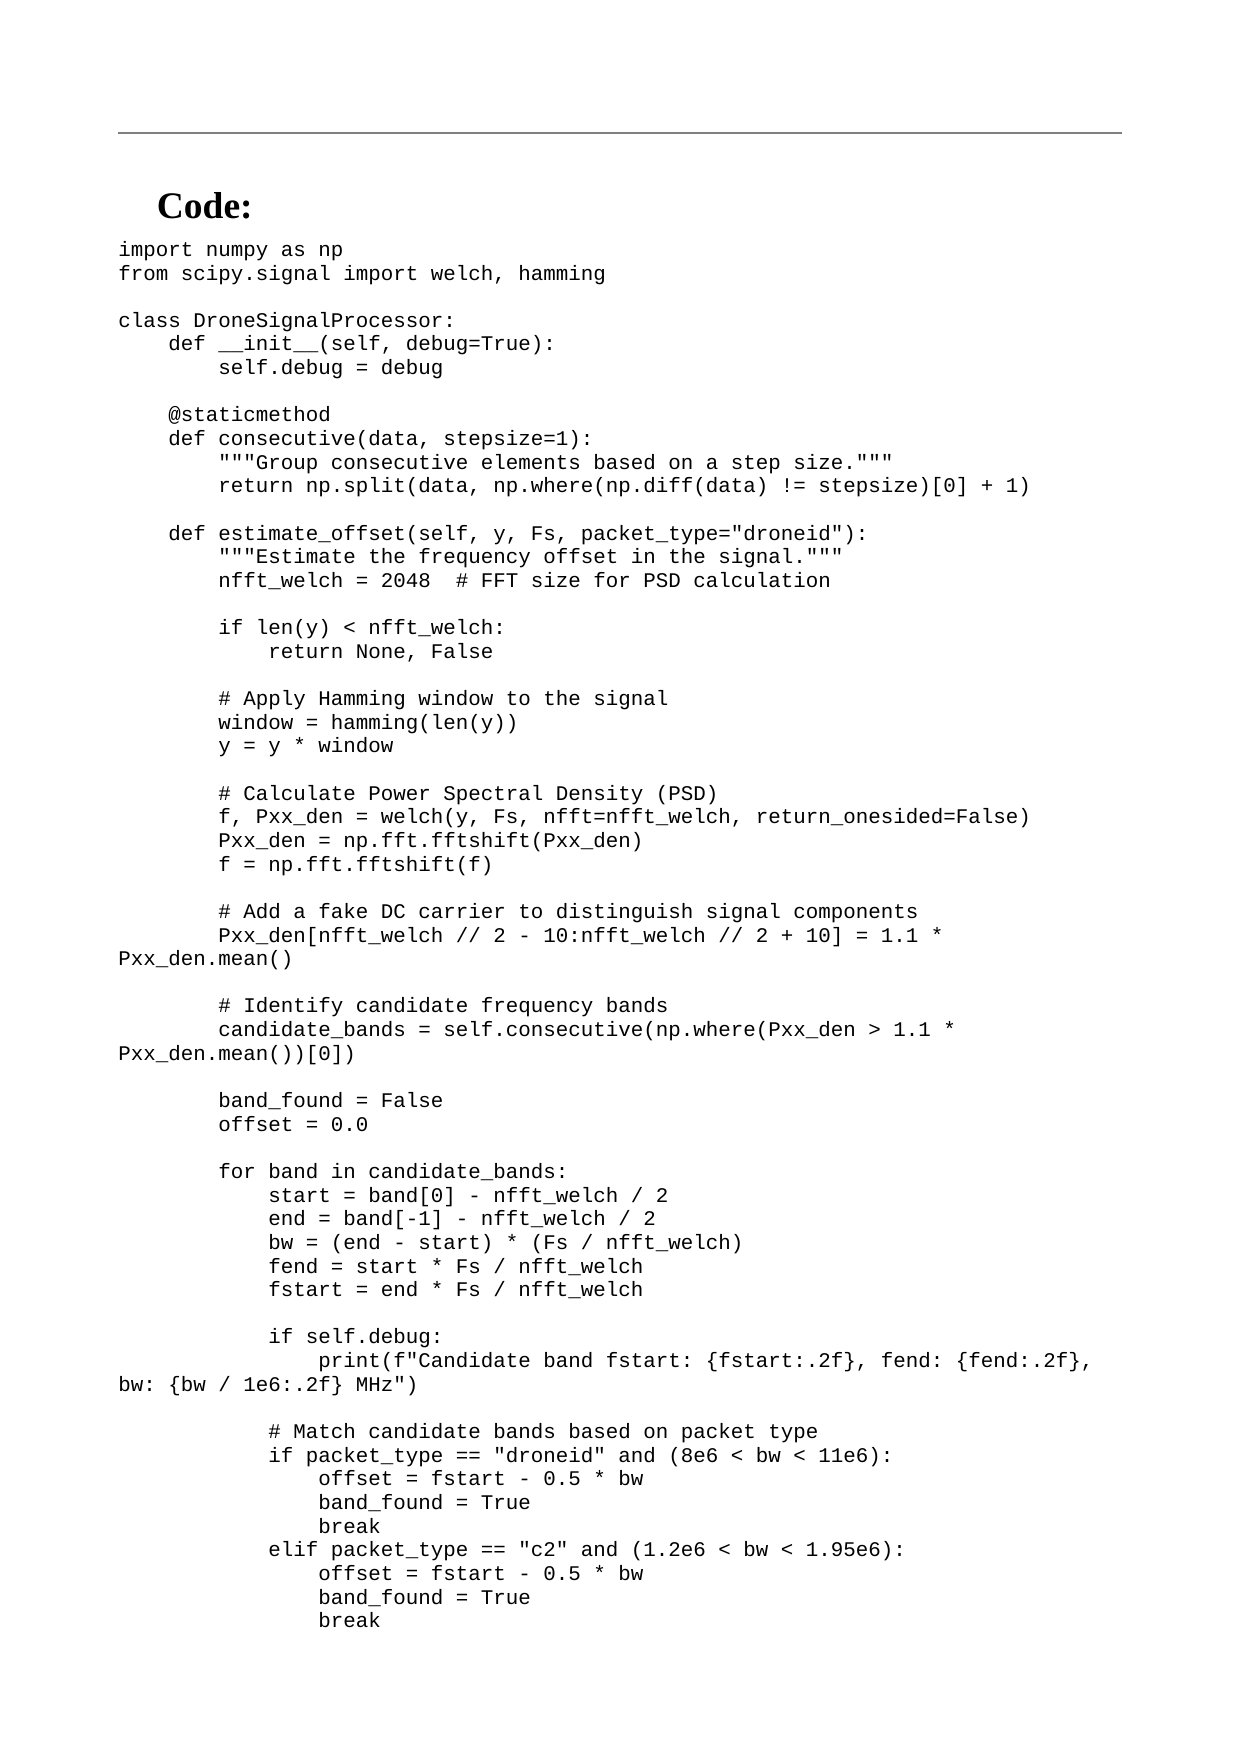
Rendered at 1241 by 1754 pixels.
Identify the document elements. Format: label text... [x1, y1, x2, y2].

text fstart = end * Fs / nfft_welch [118, 1279, 1122, 1303]
text return None, False [118, 641, 1122, 664]
text window = hamming(len(y)) [118, 712, 1122, 735]
text band_found = False [118, 1090, 1122, 1114]
text def consecutive(data, stepsize=1): [118, 428, 1122, 452]
text fend = start * Fs / nfft_welch [118, 1256, 1122, 1279]
text Pxx_den[nfft_welch // 2 - 10:nfft_welch // 2 + 10] = 1.1 * Pxx_den.mean() [118, 924, 1122, 972]
text if len(y) < nfft_welch: [118, 617, 1122, 641]
text # Apply Hamming window to the signal [118, 688, 1122, 712]
text nfft_welch = 2048 # FFT size for PSD calculation [118, 570, 1122, 593]
text offset = fstart - 0.5 * bw [118, 1468, 1122, 1492]
text # Identify candidate frequency bands [118, 996, 1122, 1019]
text start = band[0] - nfft_welch / 2 [118, 1185, 1122, 1208]
text # Match candidate bands based on packet type [118, 1421, 1122, 1445]
text offset = fstart - 0.5 * bw [118, 1563, 1122, 1587]
text def estimate_offset(self, y, Fs, packet_type="droneid"): [118, 523, 1122, 546]
text elif packet_type == "c2" and (1.2e6 < bw < 1.95e6): [118, 1539, 1122, 1563]
text if packet_type == "droneid" and (8e6 < bw < 11e6): [118, 1445, 1122, 1468]
text candidate_bands = self.consecutive(np.where(Pxx_den > 1.1 * Pxx_den.mean())[0]) [118, 1019, 1122, 1066]
text self.debug = debug [118, 357, 1122, 381]
subtitle 🧠 Code: [118, 183, 1122, 226]
text bw = (end - start) * (Fs / nfft_welch) [118, 1232, 1122, 1256]
text break [118, 1610, 1122, 1634]
text for band in candidate_bands: [118, 1161, 1122, 1185]
text @staticmethod [118, 404, 1122, 428]
text Pxx_den = np.fft.fftshift(Pxx_den) [118, 830, 1122, 854]
text class DroneSignalProcessor: [118, 310, 1122, 333]
text from scipy.signal import welch, hamming [118, 262, 1122, 286]
text """Group consecutive elements based on a step size.""" [118, 452, 1122, 475]
text end = band[-1] - nfft_welch / 2 [118, 1208, 1122, 1232]
text f, Pxx_den = welch(y, Fs, nfft=nfft_welch, return_onesided=False) [118, 806, 1122, 830]
text def __init__(self, debug=True): [118, 333, 1122, 357]
text import numpy as np [118, 239, 1122, 262]
text # Add a fake DC carrier to distinguish signal components [118, 901, 1122, 924]
text print(f"Candidate band fstart: {fstart:.2f}, fend: {fend:.2f}, bw: {bw / 1e6:.2f} MHz") [118, 1350, 1122, 1397]
text if self.debug: [118, 1327, 1122, 1350]
text """Estimate the frequency offset in the signal.""" [118, 546, 1122, 570]
text offset = 0.0 [118, 1114, 1122, 1137]
text # Calculate Power Spectral Density (PSD) [118, 783, 1122, 806]
text y = y * window [118, 735, 1122, 759]
text band_found = True [118, 1492, 1122, 1516]
text break [118, 1516, 1122, 1539]
text f = np.fft.fftshift(f) [118, 854, 1122, 877]
text band_found = True [118, 1587, 1122, 1610]
text return np.split(data, np.where(np.diff(data) != stepsize)[0] + 1) [118, 475, 1122, 499]
